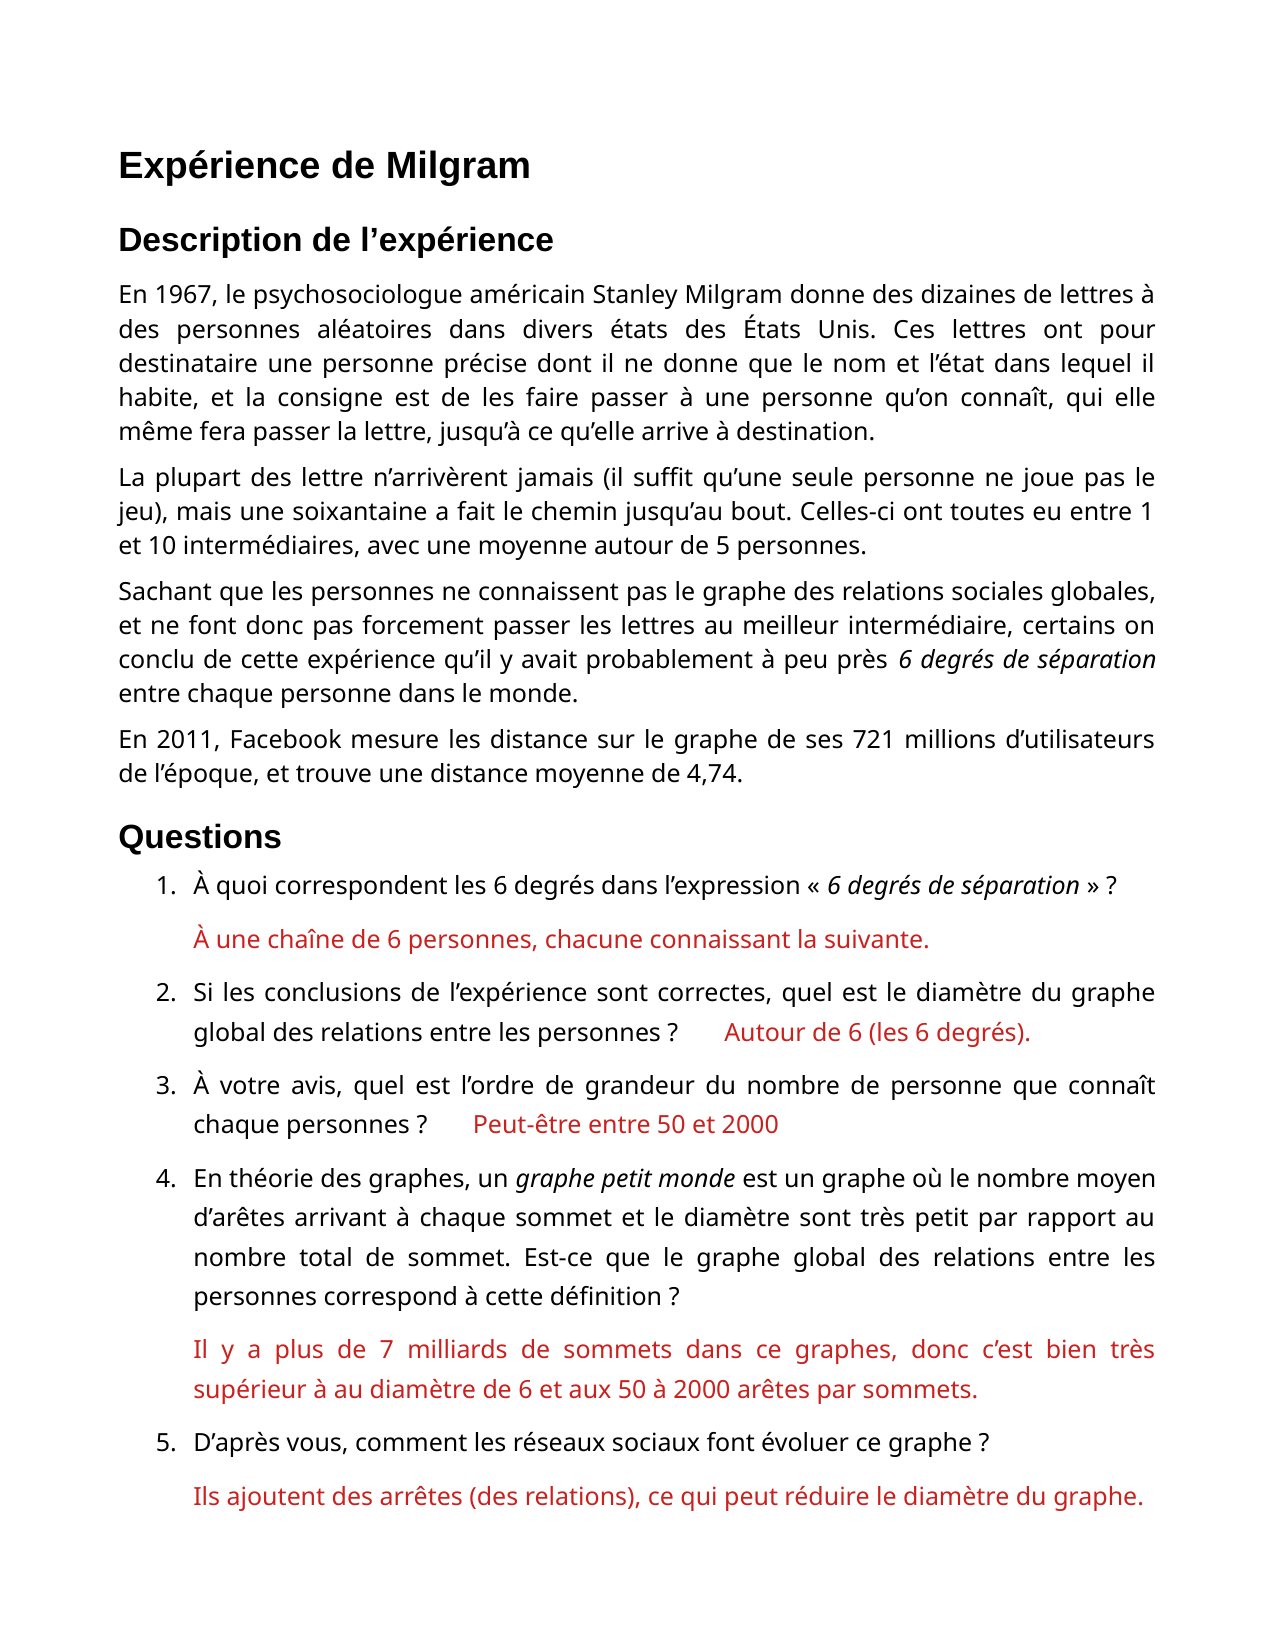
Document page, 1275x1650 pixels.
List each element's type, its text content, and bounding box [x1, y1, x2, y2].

list Il y a plus de 7 milliards de sommets dans ce graphes, donc c’est bien très supérieur à au diamètre de 6 et aux 50 à 2000 arêtes par sommets. [156, 1332, 1157, 1405]
list À votre avis, quel est l’ordre de grandeur du nombre de personne que connaît chaque personnes ? Peut-être entre 50 et 2000 [156, 1068, 1157, 1141]
text En 1967, le psychosociologue américain Stanley Milgram donne des dizaines de lettres à des personnes aléatoires dans divers états des États Unis. Ces lettres ont pour destinataire une personne précise dont il ne donne que le nom et l’état dans lequel il habite, et la consigne est de les faire passer à une personne qu’on connaît, qui elle même fera passer la lettre, jusqu’à ce qu’elle arrive à destination. [118, 277, 1157, 447]
list À une chaîne de 6 personnes, chacune connaissant la suivante. [156, 921, 1157, 955]
text En 2011, Facebook mesure les distance sur le graphe de ses 721 millions d’utilisateurs de l’époque, et trouve une distance moyenne de 4,74. [118, 722, 1157, 790]
text La plupart des lettre n’arrivèrent jamais (il suffit qu’une seule personne ne joue pas le jeu), mais une soixantaine a fait le chemin jusqu’au bout. Celles-ci ont toutes eu entre 1 et 10 intermédiaires, avec une moyenne autour de 5 personnes. [118, 459, 1157, 562]
list D’après vous, comment les réseaux sociaux font évoluer ce graphe ? [156, 1425, 1157, 1459]
list Ils ajoutent des arrêtes (des relations), ce qui peut réduire le diamètre du graphe. [156, 1479, 1157, 1513]
subtitle Expérience de Milgram [118, 143, 1157, 187]
subtitle Questions [118, 816, 1157, 855]
subtitle Description de l’expérience [118, 220, 1157, 259]
list Si les conclusions de l’expérience sont correctes, quel est le diamètre du graphe global des relations entre les personnes ? Autour de 6 (les 6 degrés). [156, 975, 1157, 1048]
text Sachant que les personnes ne connaissent pas le graphe des relations sociales globales, et ne font donc pas forcement passer les lettres au meilleur intermédiaire, certains on conclu de cette expérience qu’il y avait probablement à peu près 6 degrés de séparation entre chaque personne dans le monde. [118, 573, 1157, 710]
list À quoi correspondent les 6 degrés dans l’expression « 6 degrés de séparation » ? [156, 868, 1157, 902]
list En théorie des graphes, un graphe petit monde est un graphe où le nombre moyen d’arêtes arrivant à chaque sommet et le diamètre sont très petit par rapport au nombre total de sommet. Est-ce que le graphe global des relations entre les personnes correspond à cette définition ? [156, 1161, 1157, 1312]
